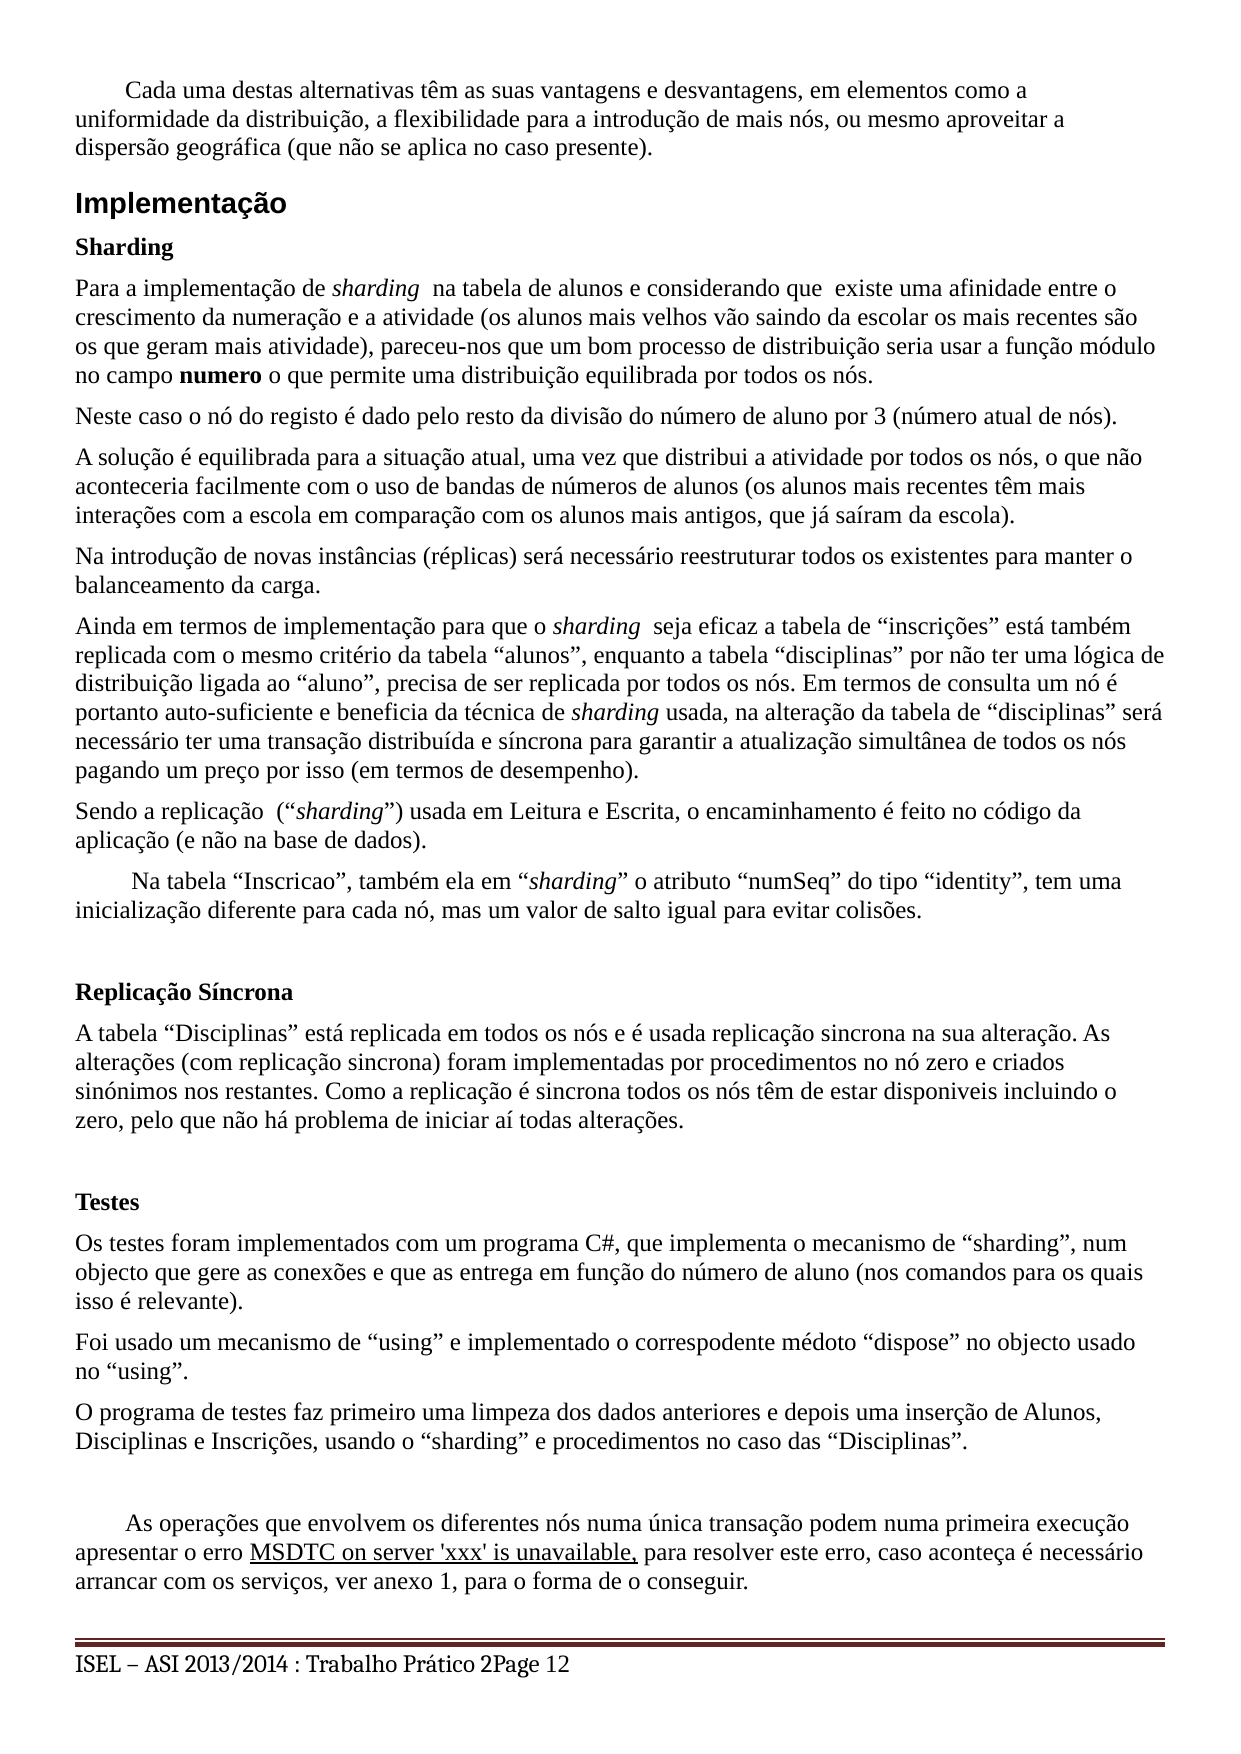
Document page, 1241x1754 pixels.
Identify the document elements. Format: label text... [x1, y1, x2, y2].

text Neste caso o nó do registo é dado pelo resto da divisão do número de aluno por 3 (número atual de nós). [75, 401, 1165, 430]
subtitle Implementação [75, 186, 1165, 220]
text Na tabela “Inscricao”, também ela em “sharding” o atributo “numSeq” do tipo “identity”, tem uma inicialização diferente para cada nó, mas um valor de salto igual para evitar colisões. [75, 866, 1165, 923]
text Sharding [75, 232, 1165, 261]
text Testes [75, 1187, 1165, 1216]
text Ainda em termos de implementação para que o sharding seja eficaz a tabela de “inscrições” está também replicada com o mesmo critério da tabela “alunos”, enquanto a tabela “disciplinas” por não ter uma lógica de distribuição ligada ao “aluno”, precisa de ser replicada por todos os nós. Em termos de consulta um nó é portanto auto-suficiente e beneficia da técnica de sharding usada, na alteração da tabela de “disciplinas” será necessário ter uma transação distribuída e síncrona para garantir a atualização simultânea de todos os nós pagando um preço por isso (em termos de desempenho). [75, 611, 1165, 783]
text O programa de testes faz primeiro uma limpeza dos dados anteriores e depois uma inserção de Alunos, Disciplinas e Inscrições, usando o “sharding” e procedimentos no caso das “Disciplinas”. [75, 1397, 1165, 1455]
text Sendo a replicação (“sharding”) usada em Leitura e Escrita, o encaminhamento é feito no código da aplicação (e não na base de dados). [75, 796, 1165, 853]
text Na introdução de novas instâncias (réplicas) será necessário reestruturar todos os existentes para manter o balanceamento da carga. [75, 541, 1165, 598]
text A solução é equilibrada para a situação atual, uma vez que distribui a atividade por todos os nós, o que não aconteceria facilmente com o uso de bandas de números de alunos (os alunos mais recentes têm mais interações com a escola em comparação com os alunos mais antigos, que já saíram da escola). [75, 442, 1165, 528]
text Foi usado um mecanismo de “using” e implementado o correspodente médoto “dispose” no objecto usado no “using”. [75, 1327, 1165, 1385]
text Os testes foram implementados com um programa C#, que implementa o mecanismo de “sharding”, num objecto que gere as conexões e que as entrega em função do número de aluno (nos comandos para os quais isso é relevante). [75, 1228, 1165, 1315]
text Cada uma destas alternativas têm as suas vantagens e desvantagens, em elementos como a uniformidade da distribuição, a flexibilidade para a introdução de mais nós, ou mesmo aproveitar a dispersão geográfica (que não se aplica no caso presente). [75, 75, 1165, 161]
text A tabela “Disciplinas” está replicada em todos os nós e é usada replicação sincrona na sua alteração. As alterações (com replicação sincrona) foram implementadas por procedimentos no nó zero e criados sinónimos nos restantes. Como a replicação é sincrona todos os nós têm de estar disponiveis incluindo o zero, pelo que não há problema de iniciar aí todas alterações. [75, 1018, 1165, 1133]
text As operações que envolvem os diferentes nós numa única transação podem numa primeira execução apresentar o erro MSDTC on server 'xxx' is unavailable, para resolver este erro, caso aconteça é necessário arrancar com os serviços, ver anexo 1, para o forma de o conseguir. [75, 1508, 1165, 1595]
text Para a implementação de sharding na tabela de alunos e considerando que existe uma afinidade entre o crescimento da numeração e a atividade (os alunos mais velhos vão saindo da escolar os mais recentes são os que geram mais atividade), pareceu-nos que um bom processo de distribuição seria usar a função módulo no campo numero o que permite uma distribuição equilibrada por todos os nós. [75, 273, 1165, 388]
text Replicação Síncrona [75, 977, 1165, 1006]
